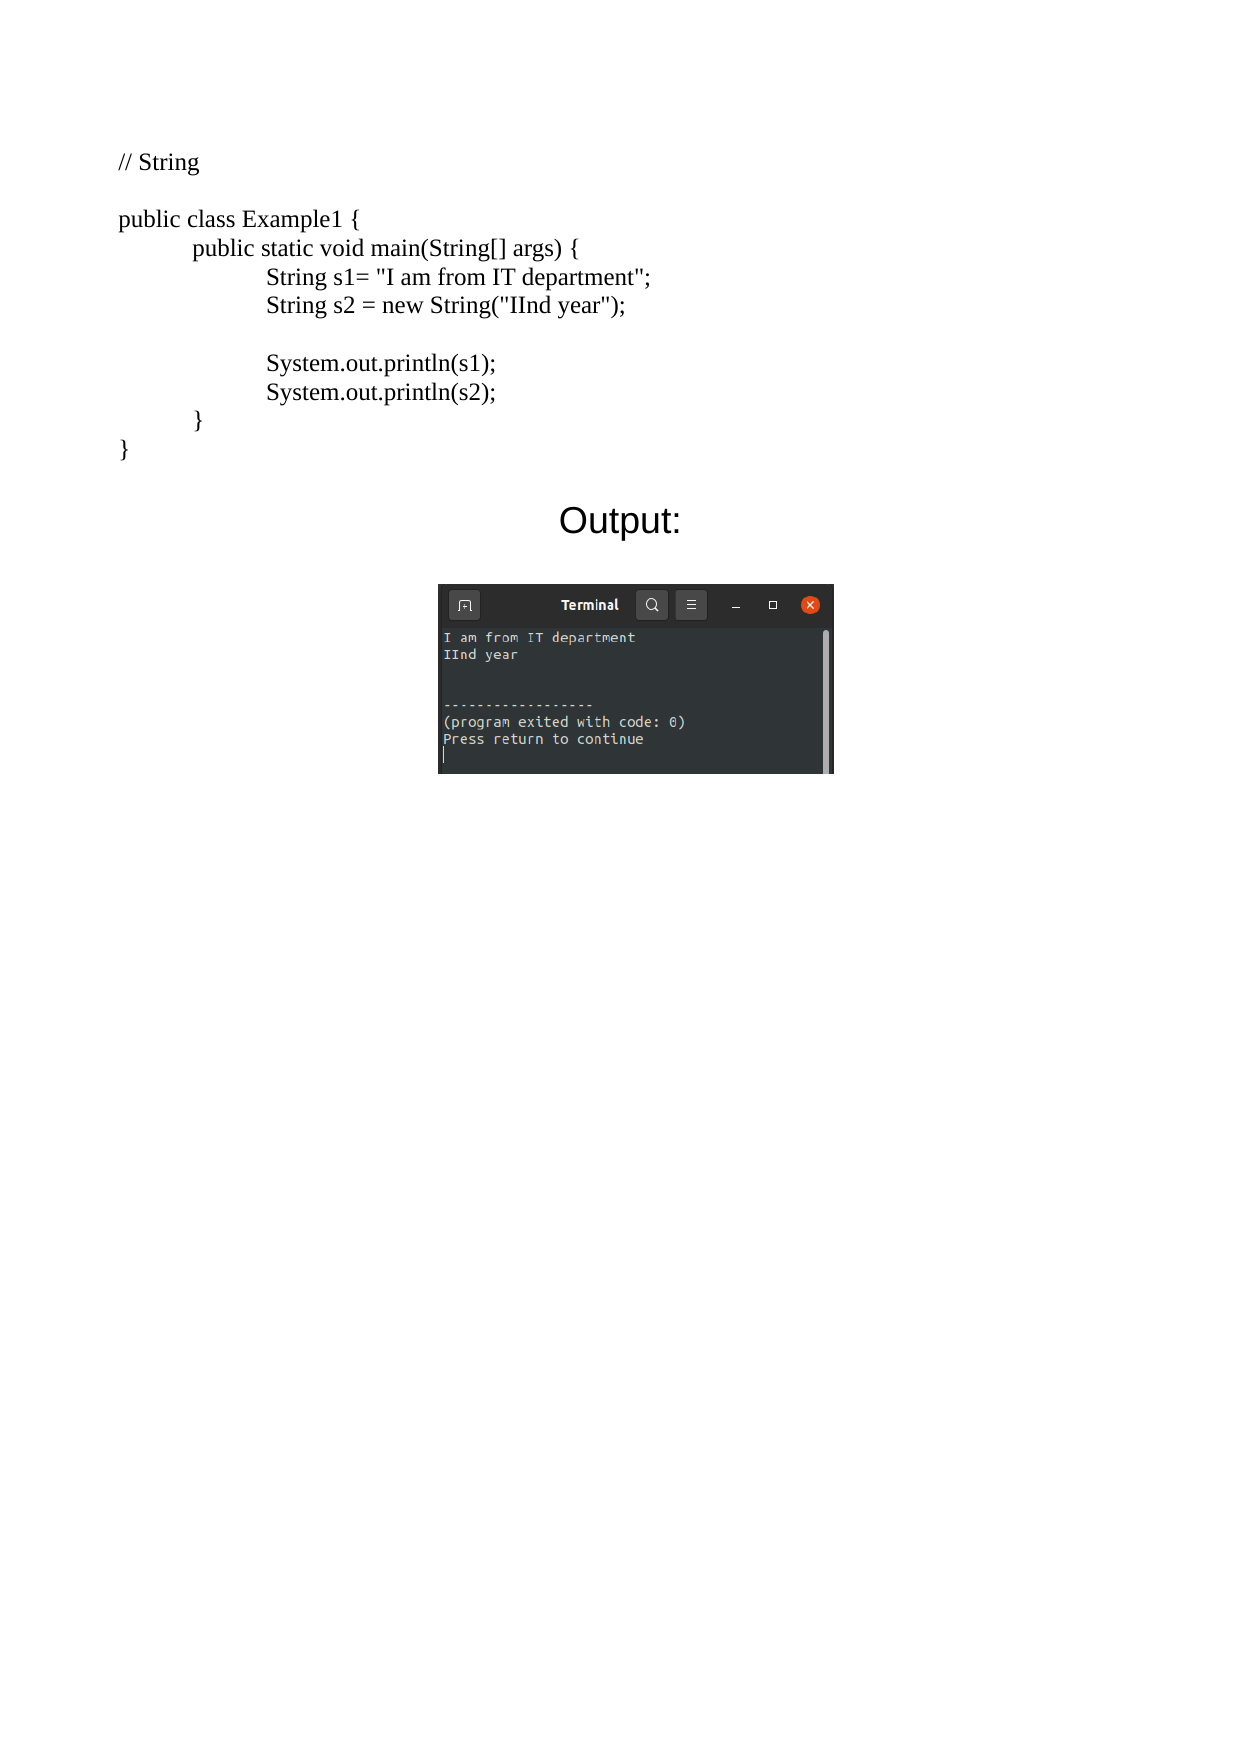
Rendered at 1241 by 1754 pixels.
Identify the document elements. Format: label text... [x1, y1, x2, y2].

text } [118, 434, 1122, 463]
text public static void main(String[] args) { [118, 233, 1122, 262]
text public class Example1 { [118, 204, 1122, 233]
picture [438, 584, 834, 774]
text String s2 = new String("IInd year"); [118, 291, 1122, 319]
text System.out.println(s2); [118, 377, 1122, 406]
text } [118, 406, 1122, 434]
text System.out.println(s1); [118, 348, 1122, 377]
subtitle Output: [118, 498, 1122, 541]
text // String [118, 147, 1122, 176]
text String s1= "I am from IT department"; [118, 262, 1122, 291]
